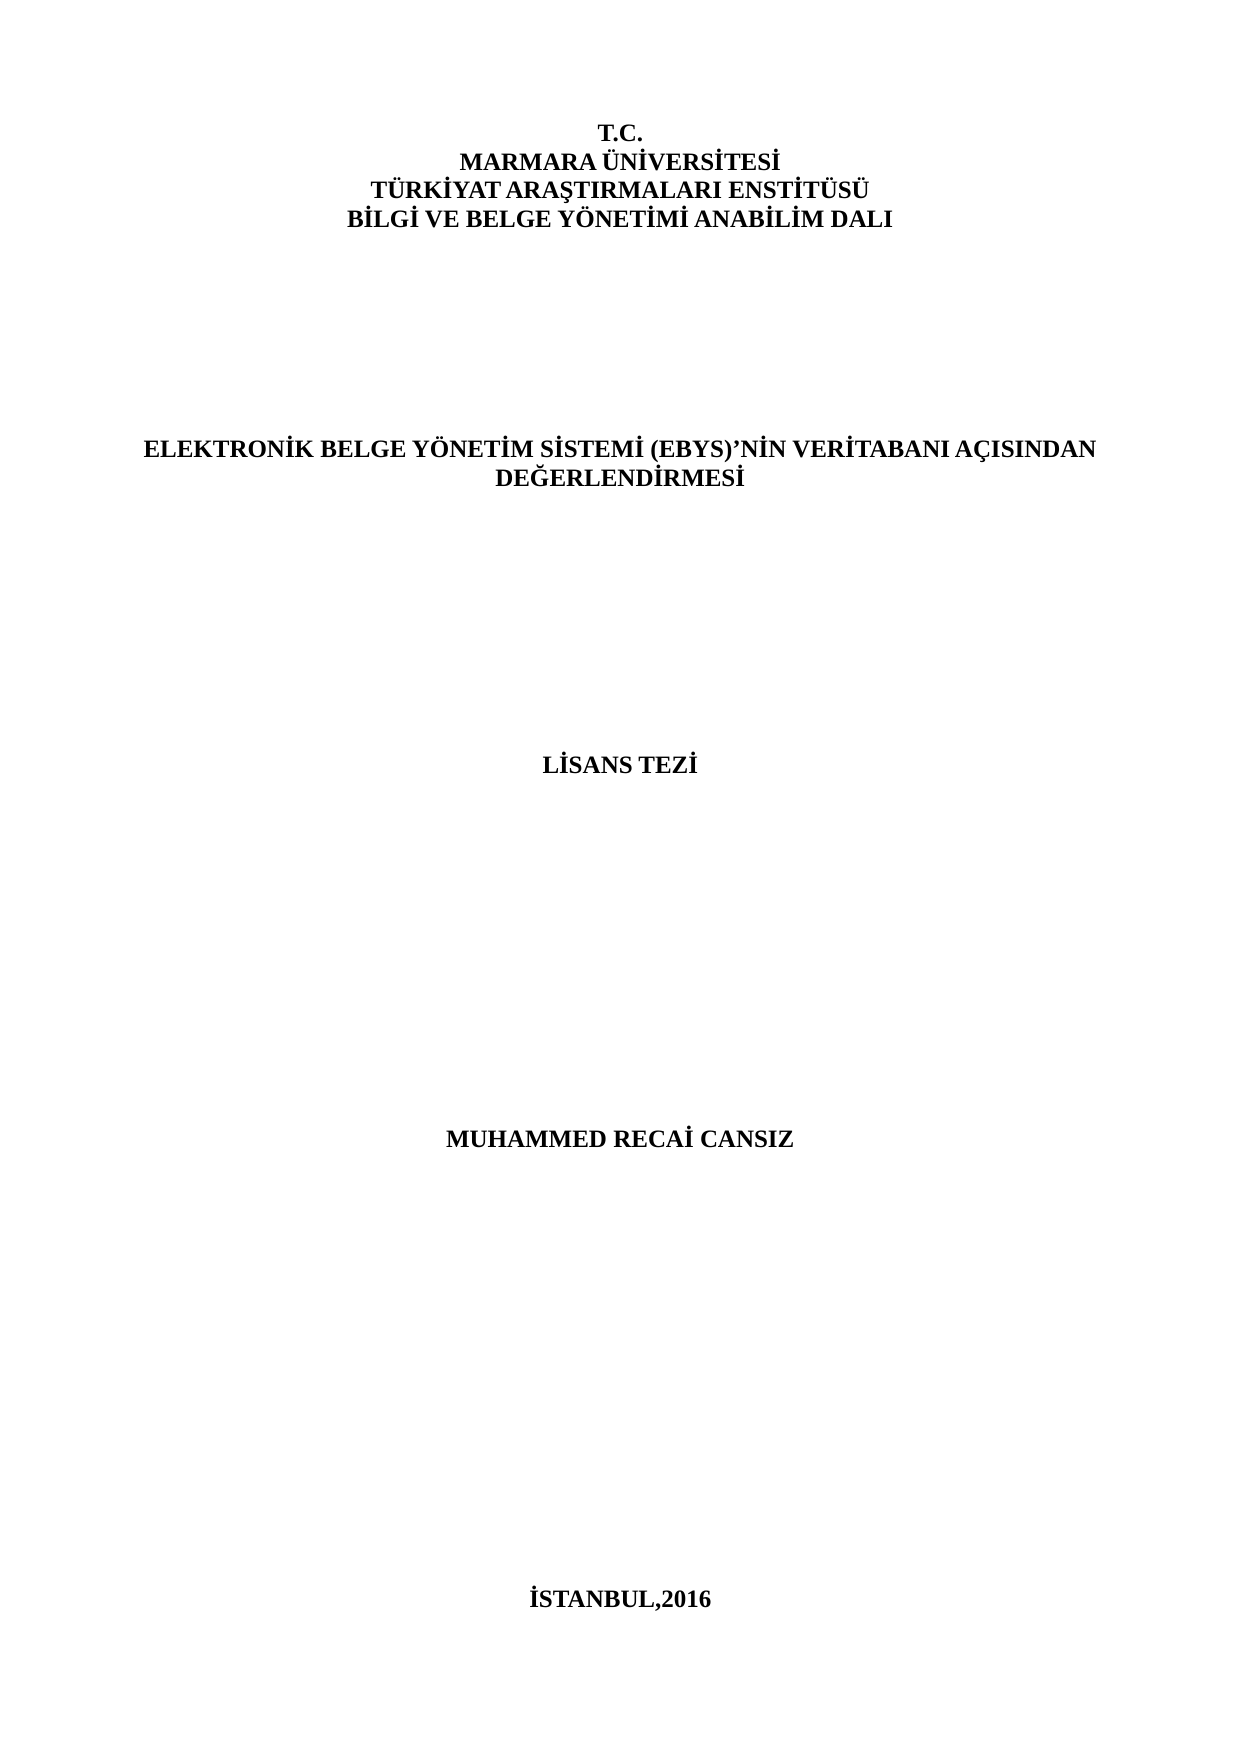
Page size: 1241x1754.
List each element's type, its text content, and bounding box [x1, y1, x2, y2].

text LİSANS TEZİ [118, 751, 1122, 779]
text İSTANBUL,2016 [118, 1584, 1122, 1613]
text MARMARA ÜNİVERSİTESİ [118, 147, 1122, 176]
text BİLGİ VE BELGE YÖNETİMİ ANABİLİM DALI [118, 204, 1122, 233]
text MUHAMMED RECAİ CANSIZ [118, 1124, 1122, 1153]
text T.C. [118, 118, 1122, 147]
text ELEKTRONİK BELGE YÖNETİM SİSTEMİ (EBYS)’NİN VERİTABANI AÇISINDAN DEĞERLENDİRMESİ [118, 434, 1122, 492]
text TÜRKİYAT ARAŞTIRMALARI ENSTİTÜSÜ [118, 176, 1122, 204]
